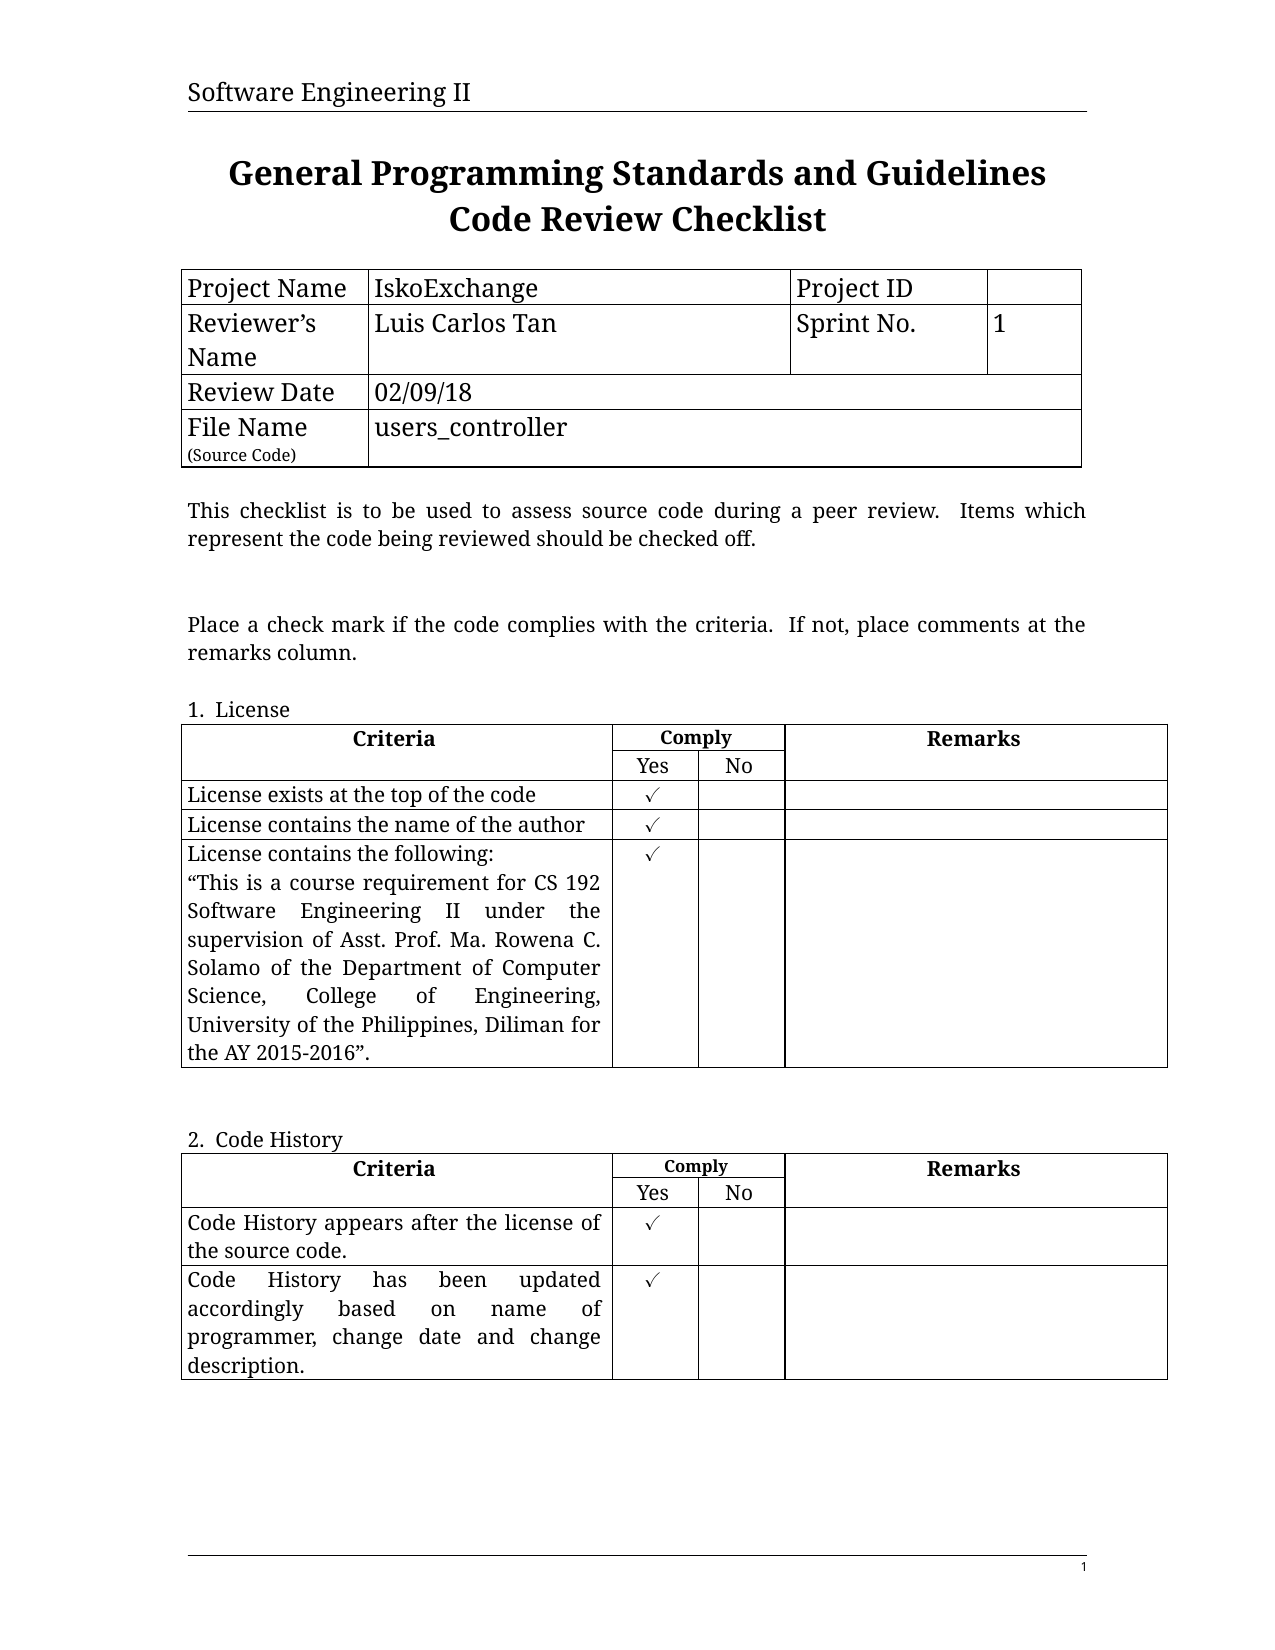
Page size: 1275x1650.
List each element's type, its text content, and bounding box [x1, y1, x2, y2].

table_cell Review Date [182, 375, 368, 409]
table_cell Code History has been updated accordingly based on name of programmer, change date and change description. [182, 1266, 612, 1379]
table_cell License contains the following: “This is a course requirement for CS 192 Software Engineering II under the supervision of Asst. Prof. Ma. Rowena C. Solamo of the Department of Computer Science, College of Engineering, University of the Philippines, Diliman for the AY 2015-2016”. [182, 840, 612, 1067]
table_cell [786, 840, 1167, 1067]
text Place a check mark if the code complies with the criteria. If not, place comments at the remarks column. [187, 610, 1087, 667]
text 2. Code History [187, 1125, 1087, 1153]
table_cell [699, 810, 784, 838]
table_cell License exists at the top of the code [182, 781, 612, 809]
text This checklist is to be used to assess source code during a peer review. Items which represent the code being reviewed should be checked off. [187, 496, 1087, 553]
table_header Criteria [182, 1154, 612, 1207]
table_cell Yes [613, 751, 698, 779]
table_cell Luis Carlos Tan [369, 305, 790, 373]
table_cell File Name (Source Code) [182, 410, 368, 466]
table_header Remarks [786, 725, 1167, 779]
table_cell 02/09/18 [369, 375, 1081, 409]
table_cell [699, 840, 784, 1067]
table_cell Code History appears after the license of the source code. [182, 1208, 612, 1264]
table_header Project ID [791, 270, 987, 304]
table_cell Sprint No. [791, 305, 987, 373]
table_cell No [699, 1178, 784, 1207]
table_cell ✓ [613, 840, 698, 1067]
table_cell ✓ [613, 1266, 698, 1379]
table_cell ✓ [613, 810, 698, 838]
table_cell [699, 1266, 784, 1379]
table_header Criteria [182, 725, 612, 779]
table_cell License contains the name of the author [182, 810, 612, 838]
table_header Remarks [786, 1154, 1167, 1207]
table_cell ✓ [613, 1208, 698, 1264]
table_header Comply [613, 1154, 784, 1177]
table_cell [699, 1208, 784, 1264]
table_header [988, 270, 1081, 304]
table_cell ✓ [613, 781, 698, 809]
table_cell [699, 781, 784, 809]
text 1. License [187, 695, 1087, 723]
table_cell users_controller [369, 410, 1081, 466]
table_cell 1 [988, 305, 1081, 373]
table_cell [786, 781, 1167, 809]
table_cell [786, 1208, 1167, 1264]
table_cell [786, 1266, 1167, 1379]
text General Programming Standards and Guidelines Code Review Checklist [187, 150, 1087, 241]
table_cell [786, 810, 1167, 838]
table_cell No [699, 751, 784, 779]
table_header IskoExchange [369, 270, 790, 304]
table_cell Reviewer’s Name [182, 305, 368, 373]
table_header Comply [613, 725, 784, 750]
table_cell Yes [613, 1178, 698, 1207]
table_header Project Name [182, 270, 368, 304]
